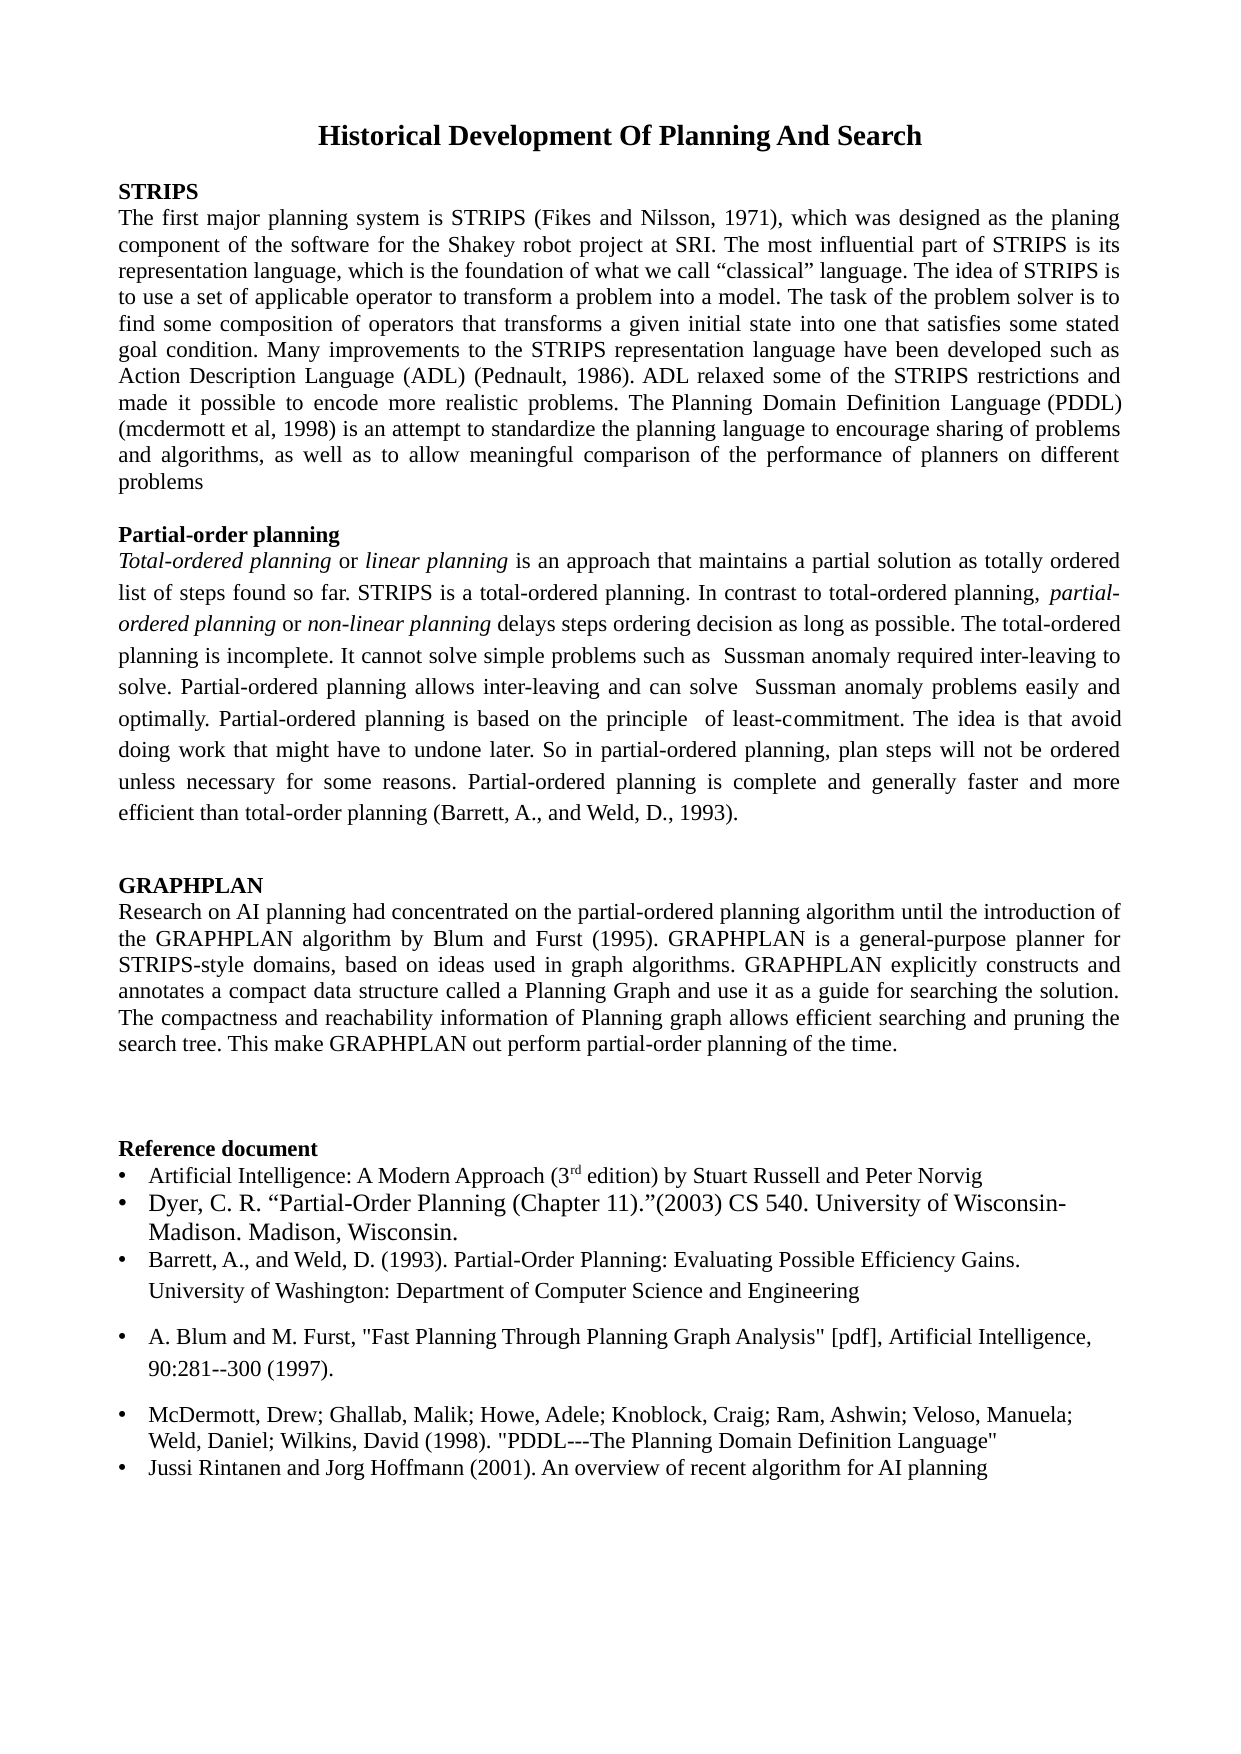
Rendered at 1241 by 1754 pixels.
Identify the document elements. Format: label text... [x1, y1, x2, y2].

text Total-ordered planning or linear planning is an approach that maintains a partial solution as totally ordered list of steps found so far. STRIPS is a total-ordered planning. In contrast to total-ordered planning, partial-ordered planning or non-linear planning delays steps ordering decision as long as possible. The total-ordered planning is incomplete. It cannot solve simple problems such as Sussman anomaly required inter-leaving to solve. Partial-ordered planning allows inter-leaving and can solve Sussman anomaly problems easily and optimally. Partial-ordered planning is based on the principle of least-commitment. The idea is that avoid doing work that might have to undone later. So in partial-ordered planning, plan steps will not be ordered unless necessary for some reasons. Partial-ordered planning is complete and generally faster and more efficient than total-order planning (Barrett, A., and Weld, D., 1993). [118, 547, 1122, 826]
list McDermott, Drew; Ghallab, Malik; Howe, Adele; Knoblock, Craig; Ram, Ashwin; Veloso, Manuela; Weld, Daniel; Wilkins, David (1998). "PDDL---The Planning Domain Definition Language" [118, 1401, 1122, 1454]
text GRAPHPLAN [118, 872, 1122, 898]
text Partial-order planning [118, 521, 1122, 547]
list Barrett, A., and Weld, D. (1993). Partial-Order Planning: Evaluating Possible Efficiency Gains. University of Washington: Department of Computer Science and Engineering [118, 1246, 1122, 1304]
list Jussi Rintanen and Jorg Hoffmann (2001). An overview of recent algorithm for AI planning [118, 1454, 1122, 1480]
text Research on AI planning had concentrated on the partial-ordered planning algorithm until the introduction of the GRAPHPLAN algorithm by Blum and Furst (1995). GRAPHPLAN is a general-purpose planner for STRIPS-style domains, based on ideas used in graph algorithms. GRAPHPLAN explicitly constructs and annotates a compact data structure called a Planning Graph and use it as a guide for searching the solution. The compactness and reachability information of Planning graph allows efficient searching and pruning the search tree. This make GRAPHPLAN out perform partial-order planning of the time. [118, 898, 1122, 1056]
text STRIPS [118, 178, 1122, 204]
text Reference document [118, 1136, 1122, 1162]
list A. Blum and M. Furst, "Fast Planning Through Planning Graph Analysis" [pdf], Artificial Intelligence, 90:281--300 (1997). [118, 1323, 1122, 1381]
list Artificial Intelligence: A Modern Approach (3rd edition) by Stuart Russell and Peter Norvig [118, 1162, 1122, 1188]
text The first major planning system is STRIPS (Fikes and Nilsson, 1971), which was designed as the planing component of the software for the Shakey robot project at SRI. The most influential part of STRIPS is its representation language, which is the foundation of what we call “classical” language. The idea of STRIPS is to use a set of applicable operator to transform a problem into a model. The task of the problem solver is to find some composition of operators that transforms a given initial state into one that satisfies some stated goal condition. Many improvements to the STRIPS representation language have been developed such as Action Description Language (ADL) (Pednault, 1986). ADL relaxed some of the STRIPS restrictions and made it possible to encode more realistic problems. The Planning Domain Definition Language (PDDL)(mcdermott et al, 1998) is an attempt to standardize the planning language to encourage sharing of problems and algorithms, as well as to allow meaningful comparison of the performance of planners on different problems [118, 204, 1122, 494]
text Historical Development Of Planning And Search [118, 118, 1122, 152]
list Dyer, C. R. “Partial-Order Planning (Chapter 11).”(2003) CS 540. University of Wisconsin-Madison. Madison, Wisconsin. [118, 1188, 1122, 1246]
